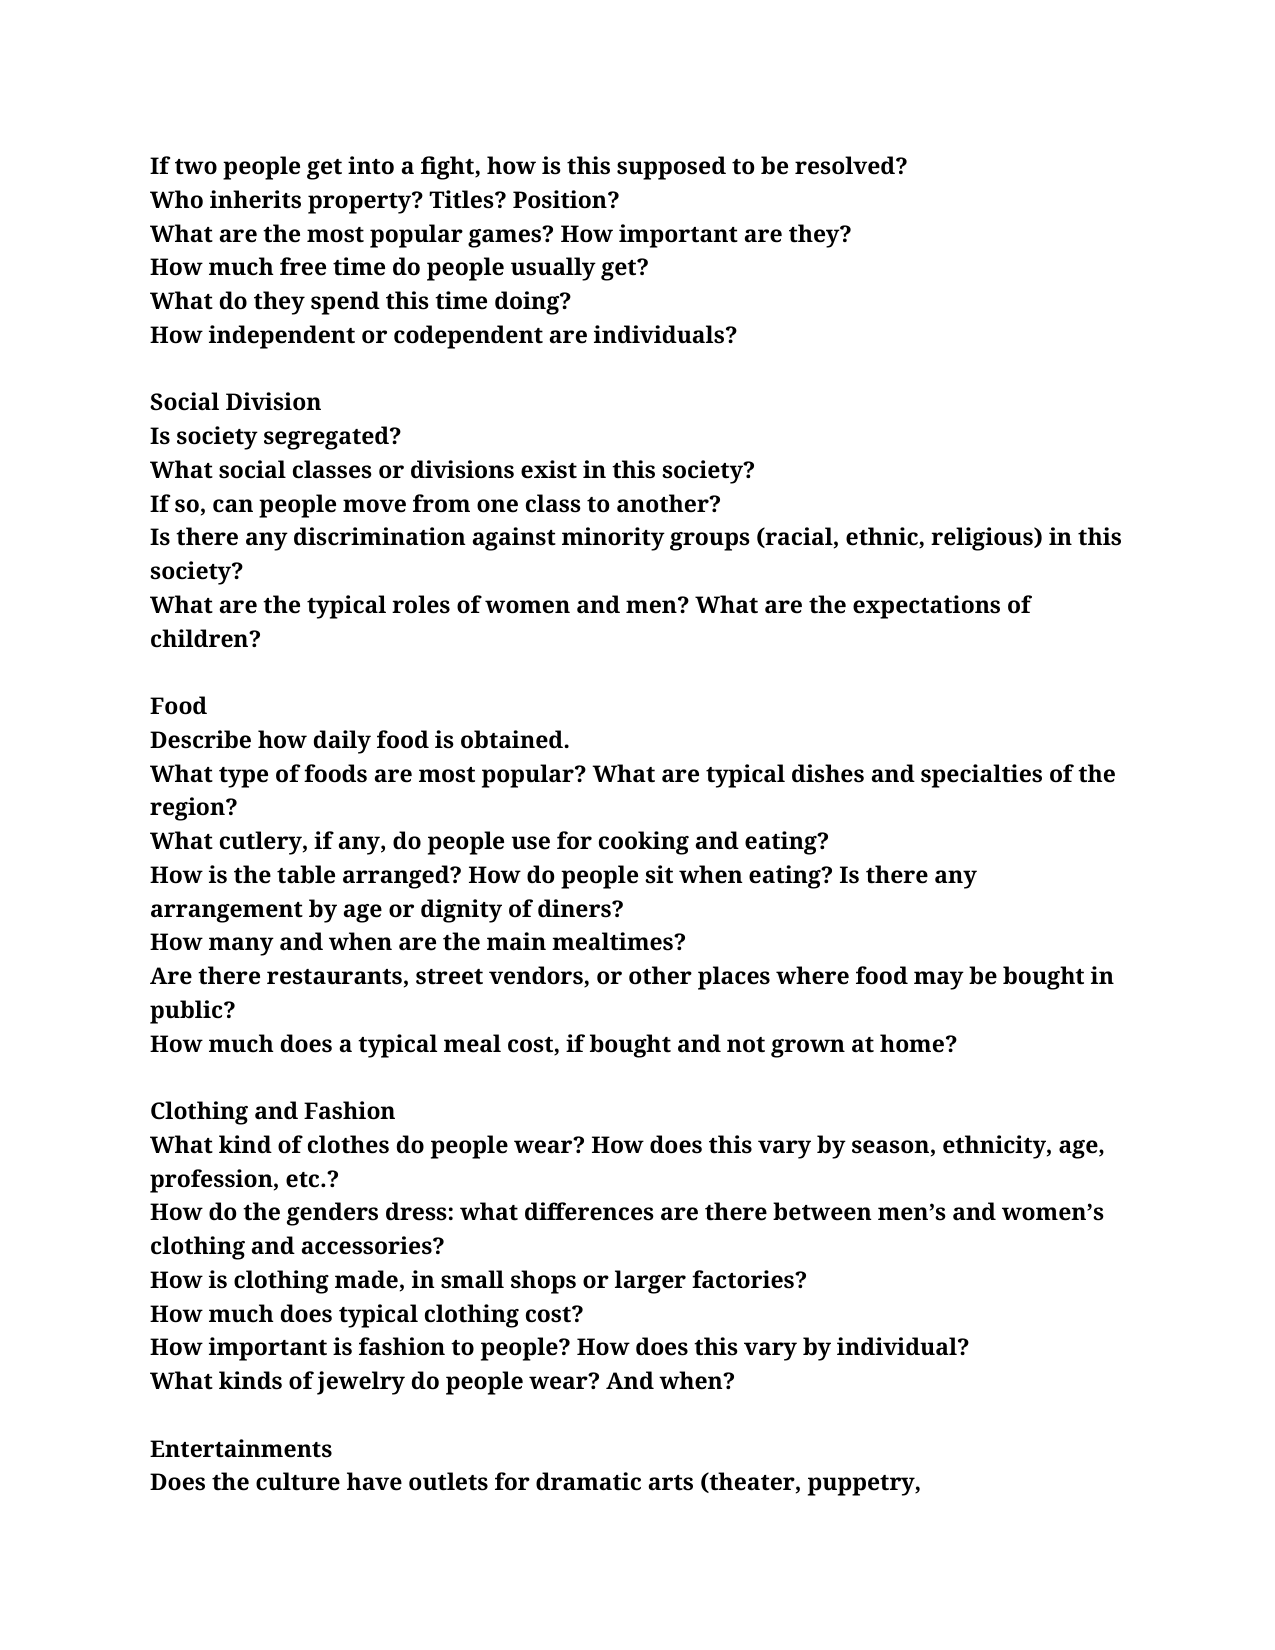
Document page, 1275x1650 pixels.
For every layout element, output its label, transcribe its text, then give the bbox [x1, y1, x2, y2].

text Social Division [150, 386, 1125, 417]
text If two people get into a fight, how is this supposed to be resolved? Who inherits property? Titles? Position? What are the most popular games? How important are they? How much free time do people usually get? What do they spend this time doing? How independent or codependent are individuals? [150, 150, 1125, 384]
text Clothing and Fashion [150, 1095, 1125, 1126]
text Is society segregated? What social classes or divisions exist in this society? If so, can people move from one class to another? Is there any discrimination against minority groups (racial, ethnic, religious) in this society? What are the typical roles of women and men? What are the expectations of children? Food Describe how daily food is obtained. What type of foods are most popular? What are typical dishes and specialties of the region? What cutlery, if any, do people use for cooking and eating? How is the table arranged? How do people sit when eating? Is there any arrangement by age or dignity of diners? How many and when are the main mealtimes? Are there restaurants, street vendors, or other places where food may be bought in public? How much does a typical meal cost, if bought and not grown at home? [150, 420, 1125, 1092]
text What kind of clothes do people wear? How does this vary by season, ethnicity, age, profession, etc.? How do the genders dress: what differences are there between men’s and women’s clothing and accessories? How is clothing made, in small shops or larger factories? How much does typical clothing cost? How important is fashion to people? How does this vary by individual? What kinds of jewelry do people wear? And when? Entertainments Does the culture have outlets for dramatic arts (theater, puppetry, [150, 1129, 1125, 1497]
